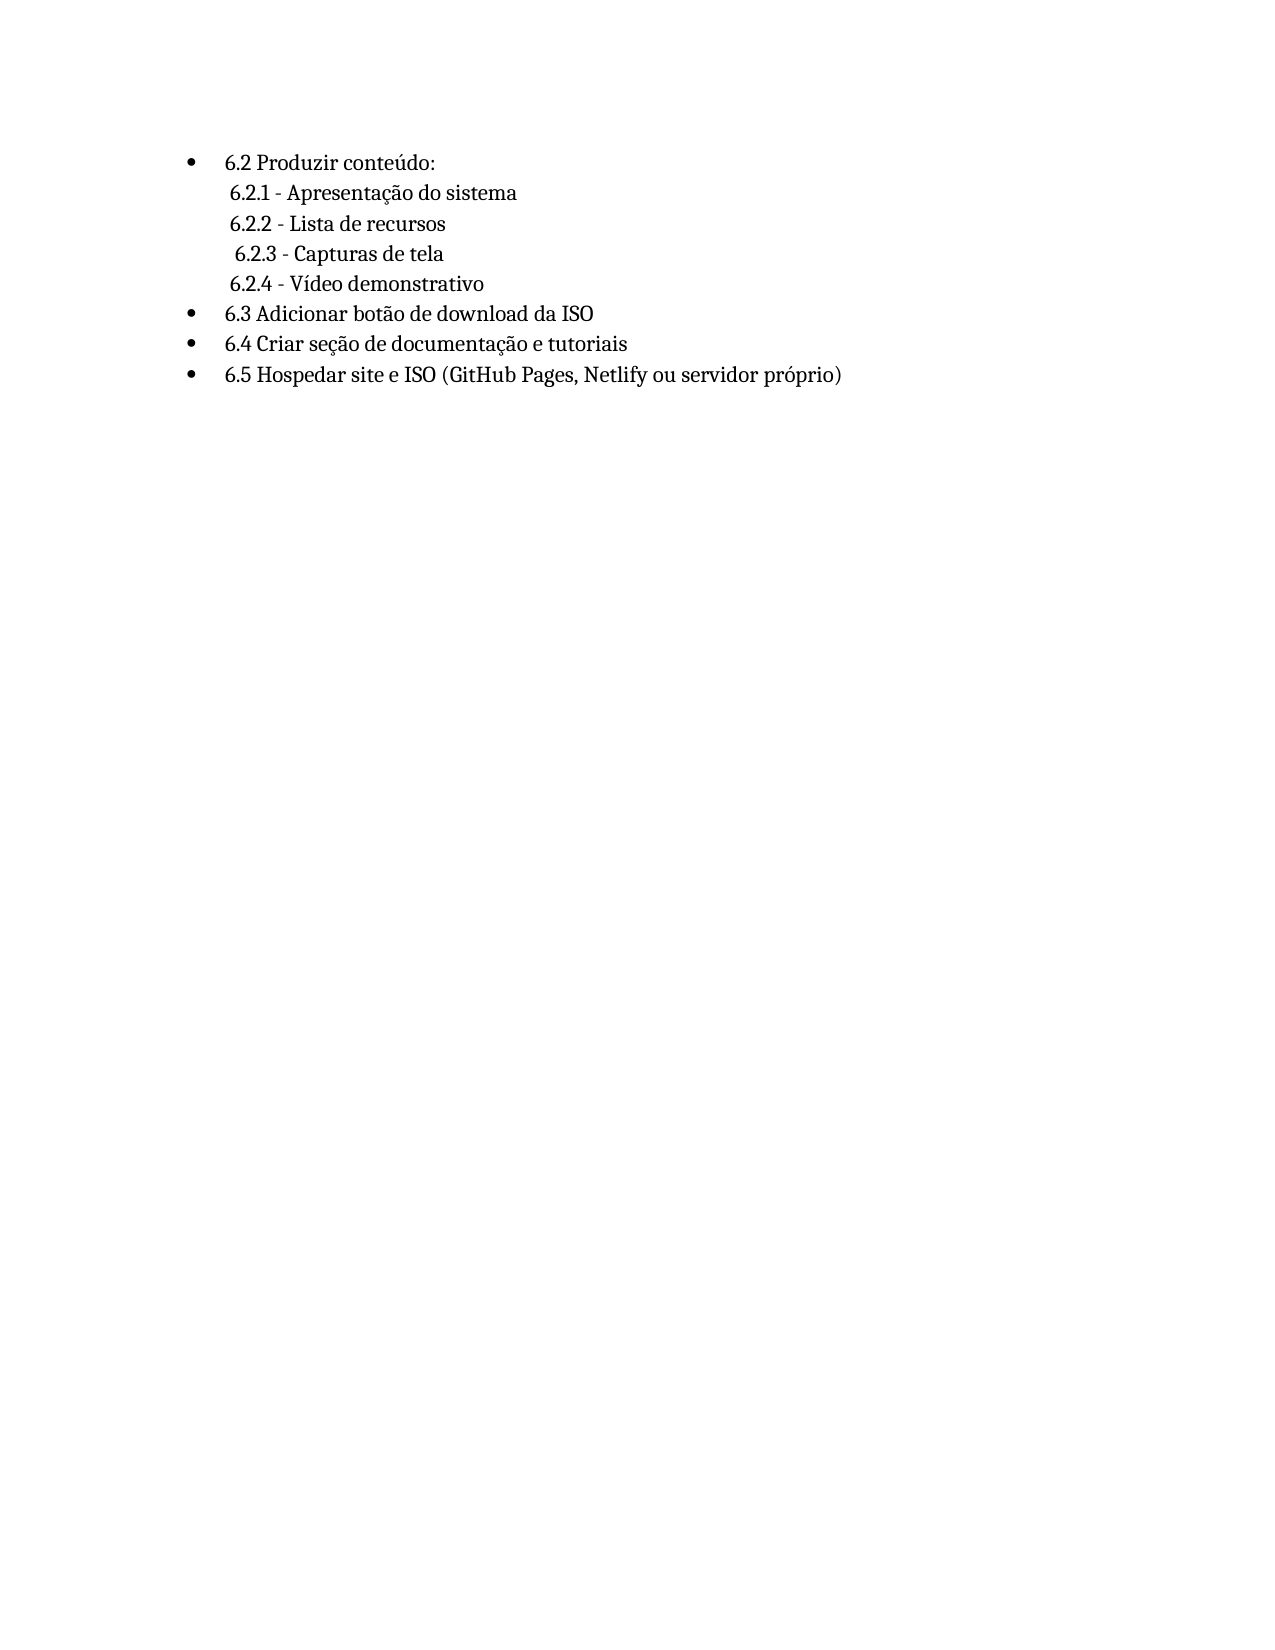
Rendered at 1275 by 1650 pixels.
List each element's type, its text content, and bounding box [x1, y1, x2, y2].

list 6.4 Criar seção de documentação e tutoriais [187, 331, 1087, 358]
list 6.5 Hospedar site e ISO (GitHub Pages, Netlify ou servidor próprio) [187, 361, 1087, 388]
list 6.2 Produzir conteúdo: 6.2.1 - Apresentação do sistema 6.2.2 - Lista de recursos 6.2.3 - Capturas de tela 6.2.4 - Vídeo demonstrativo [187, 150, 1087, 297]
list 6.3 Adicionar botão de download da ISO [187, 301, 1087, 327]
